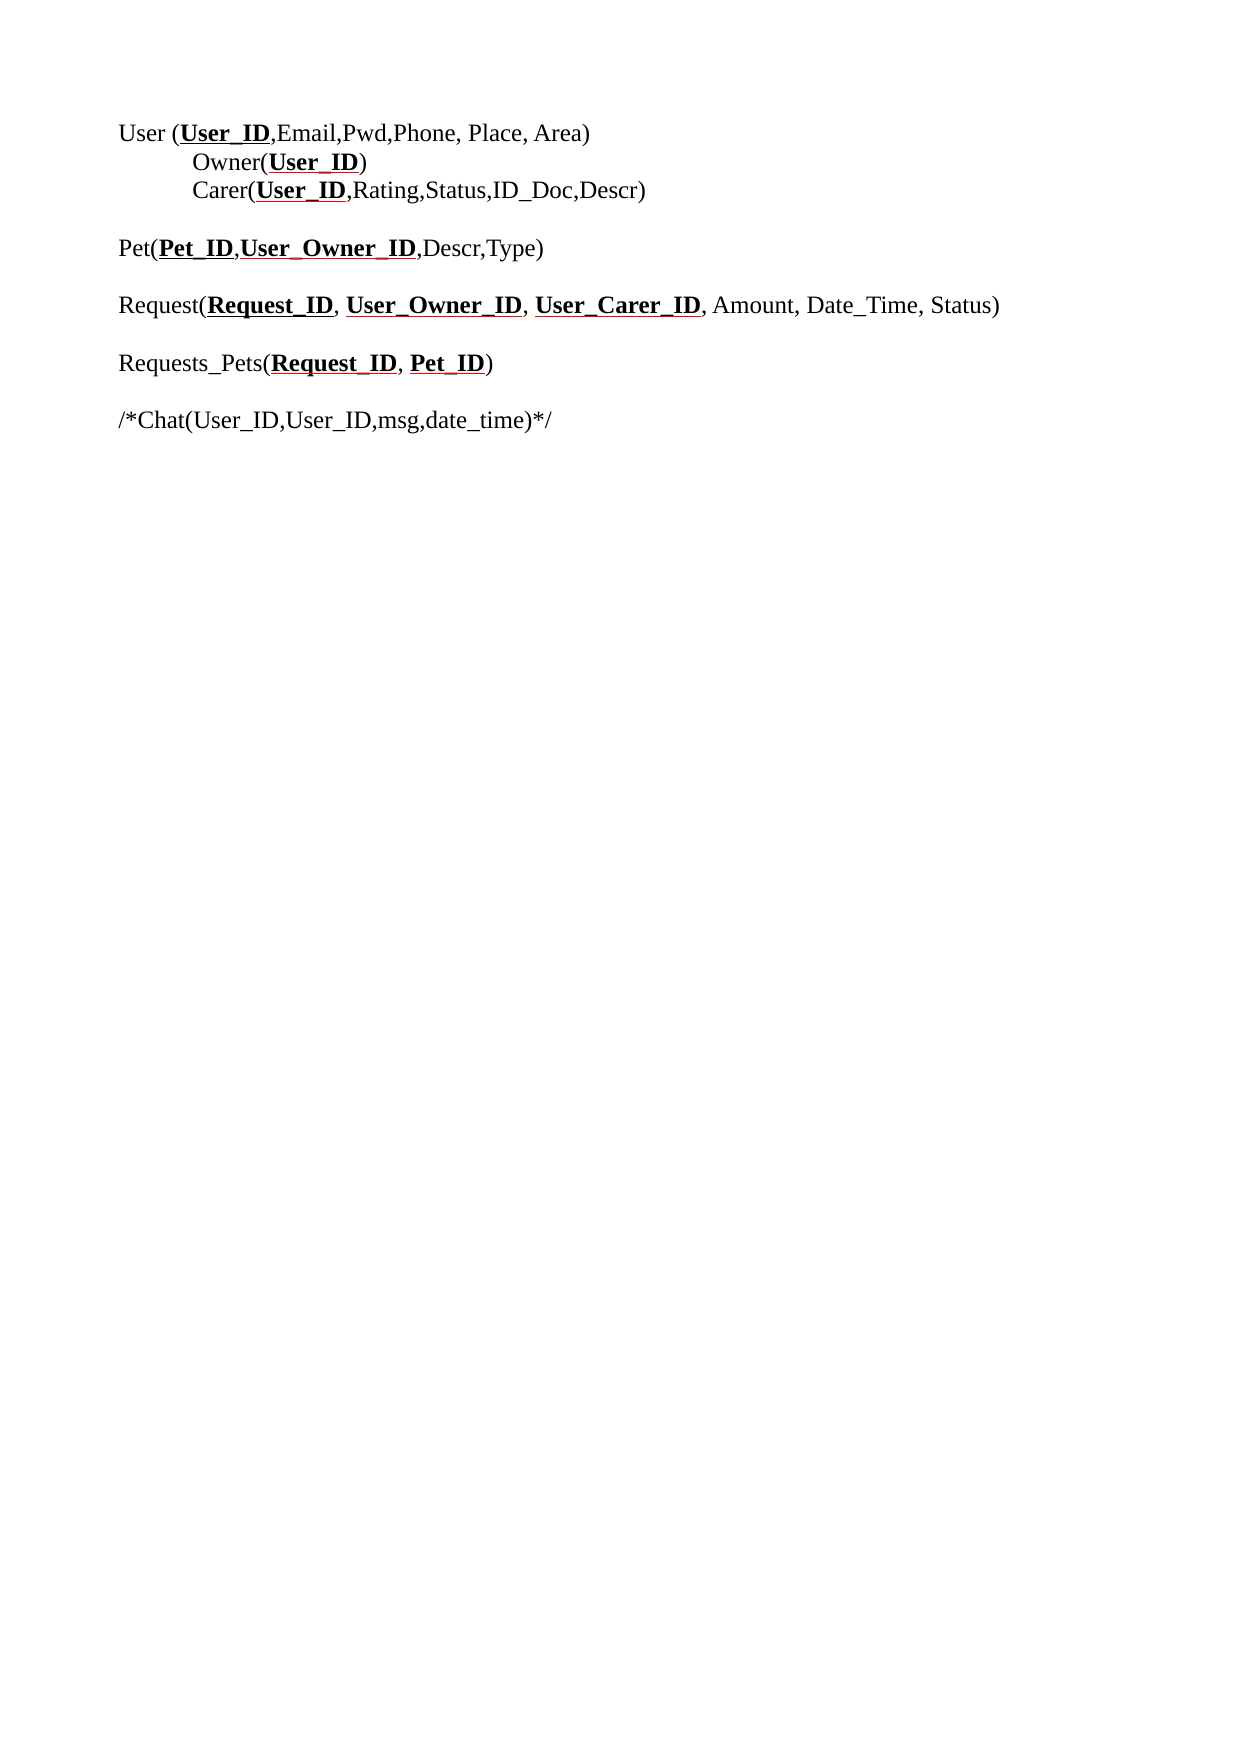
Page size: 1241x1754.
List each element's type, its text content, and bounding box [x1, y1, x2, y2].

text Request(Request_ID, User_Owner_ID, User_Carer_ID, Amount, Date_Time, Status) [118, 291, 1122, 319]
text Requests_Pets(Request_ID, Pet_ID) [118, 348, 1122, 377]
text Owner(User_ID) [118, 147, 1122, 176]
text Carer(User_ID,Rating,Status,ID_Doc,Descr) [118, 176, 1122, 204]
text User (User_ID,Email,Pwd,Phone, Place, Area) [118, 118, 1122, 147]
text /*Chat(User_ID,User_ID,msg,date_time)*/ [118, 406, 1122, 434]
text Pet(Pet_ID,User_Owner_ID,Descr,Type) [118, 233, 1122, 262]
